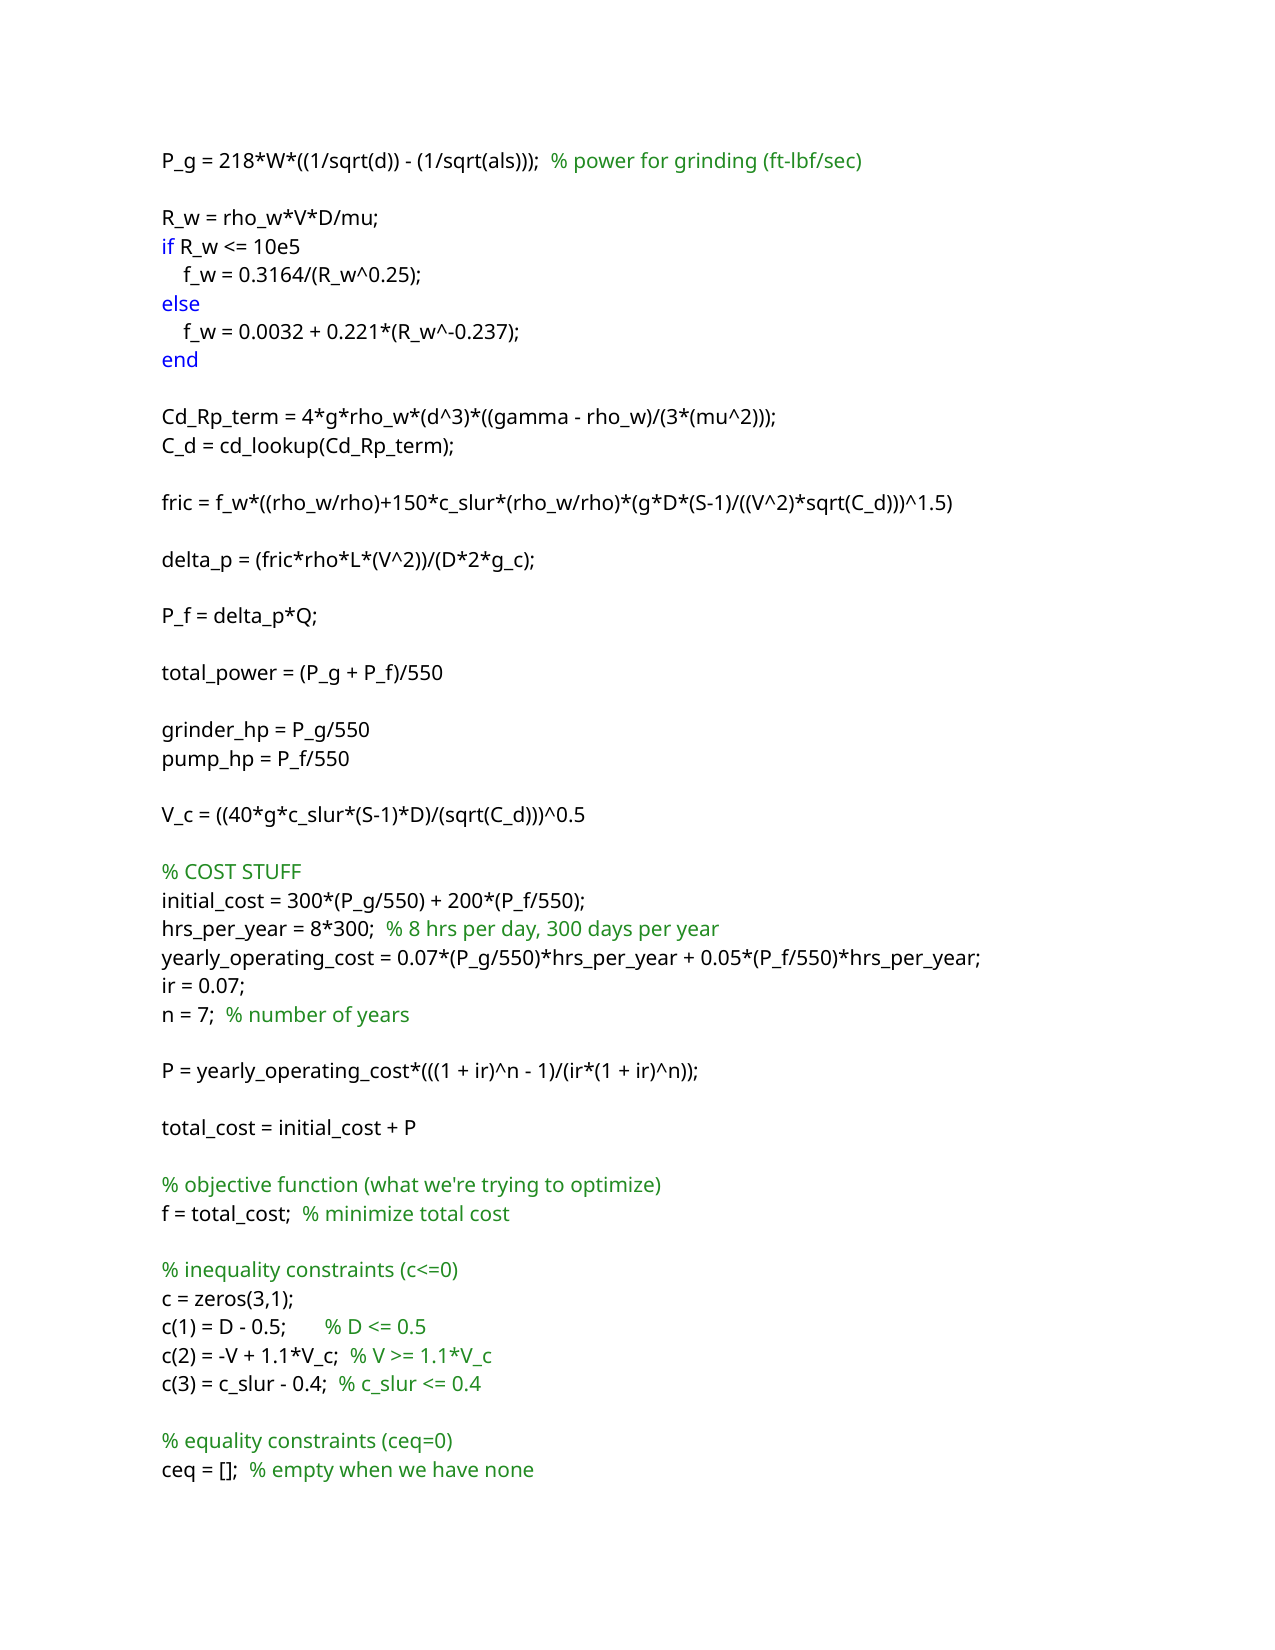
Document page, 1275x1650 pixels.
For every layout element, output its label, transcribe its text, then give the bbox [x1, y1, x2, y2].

text yearly_operating_cost = 0.07*(P_g/550)*hrs_per_year + 0.05*(P_f/550)*hrs_per_year; [118, 943, 1157, 971]
text c(3) = c_slur - 0.4; % c_slur <= 0.4 [118, 1369, 1157, 1398]
text c = zeros(3,1); [118, 1284, 1157, 1312]
text % COST STUFF [118, 857, 1157, 886]
text % objective function (what we're trying to optimize) [118, 1170, 1157, 1199]
text P_g = 218*W*((1/sqrt(d)) - (1/sqrt(als))); % power for grinding (ft-lbf/sec) [118, 147, 1157, 175]
text n = 7; % number of years [118, 1000, 1157, 1028]
text end [118, 346, 1157, 374]
text C_d = cd_lookup(Cd_Rp_term); [118, 431, 1157, 459]
text c(2) = -V + 1.1*V_c; % V >= 1.1*V_c [118, 1341, 1157, 1369]
text initial_cost = 300*(P_g/550) + 200*(P_f/550); [118, 886, 1157, 914]
text V_c = ((40*g*c_slur*(S-1)*D)/(sqrt(C_d)))^0.5 [118, 801, 1157, 829]
text total_cost = initial_cost + P [118, 1113, 1157, 1142]
text if R_w <= 10e5 [118, 232, 1157, 260]
text hrs_per_year = 8*300; % 8 hrs per day, 300 days per year [118, 914, 1157, 943]
text ir = 0.07; [118, 971, 1157, 1000]
text P_f = delta_p*Q; [118, 602, 1157, 630]
text pump_hp = P_f/550 [118, 744, 1157, 772]
text Cd_Rp_term = 4*g*rho_w*(d^3)*((gamma - rho_w)/(3*(mu^2))); [118, 402, 1157, 431]
text % equality constraints (ceq=0) [118, 1426, 1157, 1455]
text f = total_cost; % minimize total cost [118, 1199, 1157, 1227]
text f_w = 0.0032 + 0.221*(R_w^-0.237); [118, 317, 1157, 346]
text c(1) = D - 0.5; % D <= 0.5 [118, 1312, 1157, 1341]
text grinder_hp = P_g/550 [118, 715, 1157, 744]
text P = yearly_operating_cost*(((1 + ir)^n - 1)/(ir*(1 + ir)^n)); [118, 1057, 1157, 1085]
text f_w = 0.3164/(R_w^0.25); [118, 260, 1157, 289]
text ceq = []; % empty when we have none [118, 1455, 1157, 1483]
text fric = f_w*((rho_w/rho)+150*c_slur*(rho_w/rho)*(g*D*(S-1)/((V^2)*sqrt(C_d)))^1.5) [118, 488, 1157, 516]
text R_w = rho_w*V*D/mu; [118, 203, 1157, 232]
text % inequality constraints (c<=0) [118, 1256, 1157, 1284]
text else [118, 289, 1157, 317]
text delta_p = (fric*rho*L*(V^2))/(D*2*g_c); [118, 545, 1157, 573]
text total_power = (P_g + P_f)/550 [118, 658, 1157, 687]
